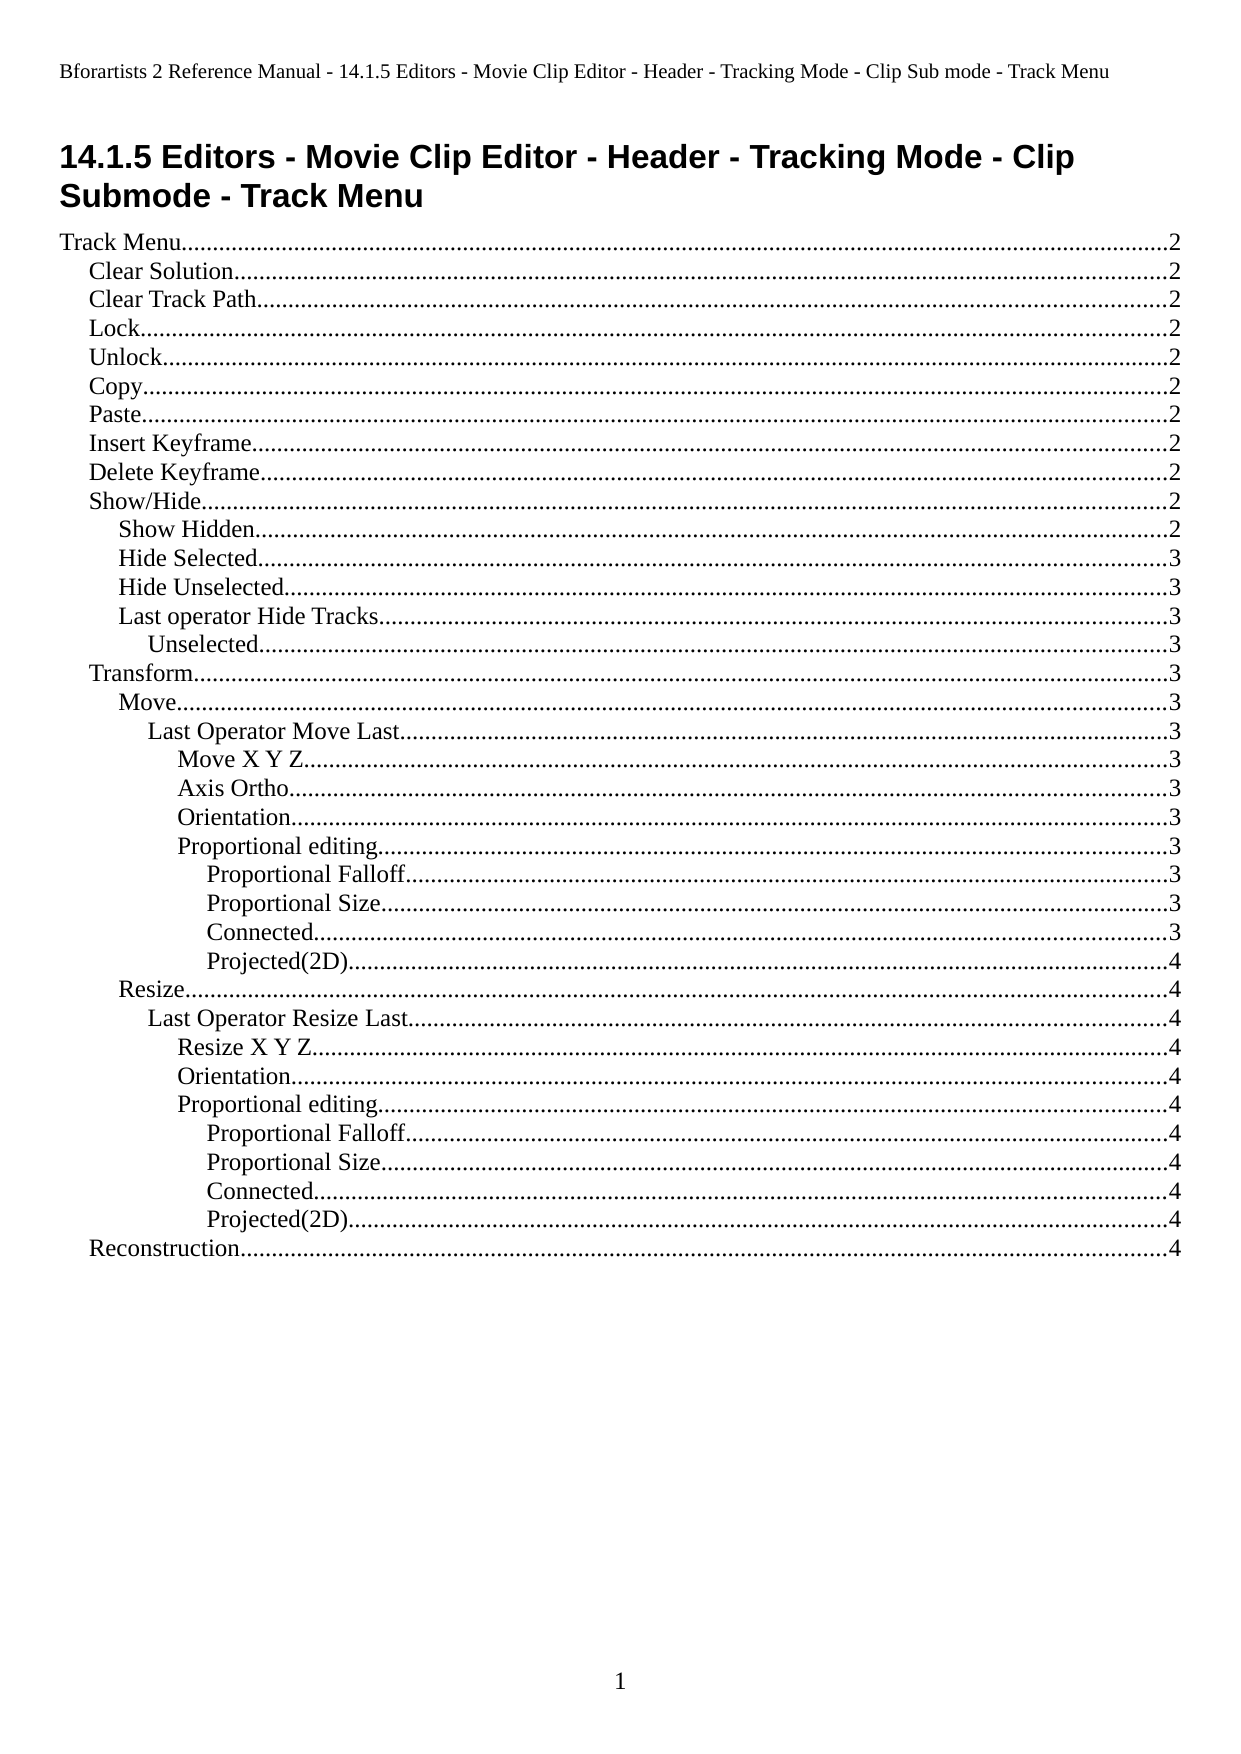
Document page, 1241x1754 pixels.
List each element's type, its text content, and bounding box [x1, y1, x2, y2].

text Unlock 2 [88, 342, 1181, 371]
text Hide Unselected 3 [118, 572, 1181, 601]
text Clear Track Path 2 [88, 284, 1181, 313]
text Delete Keyframe 2 [88, 457, 1181, 486]
text Lock 2 [88, 313, 1181, 342]
text Move 3 [118, 687, 1181, 716]
text Paste 2 [88, 399, 1181, 428]
text Last operator Hide Tracks 3 [118, 601, 1181, 629]
text Reconstruction 4 [88, 1233, 1181, 1262]
text Axis Ortho 3 [177, 773, 1181, 802]
text Unselected 3 [147, 629, 1181, 658]
subtitle 14.1.5 Editors - Movie Clip Editor - Header - Tracking Mode - Clip Submode - Track Menu [59, 138, 1181, 214]
text Resize X Y Z 4 [177, 1032, 1181, 1061]
text Copy 2 [88, 371, 1181, 399]
text Proportional Falloff 3 [206, 859, 1181, 888]
text Projected(2D) 4 [206, 946, 1181, 974]
text Insert Keyframe 2 [88, 428, 1181, 457]
text Resize 4 [118, 974, 1181, 1003]
text Proportional Size 4 [206, 1147, 1181, 1176]
text Hide Selected 3 [118, 543, 1181, 572]
text Proportional Falloff 4 [206, 1118, 1181, 1147]
text Projected(2D) 4 [206, 1204, 1181, 1233]
text Connected 4 [206, 1176, 1181, 1204]
text Last Operator Resize Last 4 [147, 1003, 1181, 1032]
text Track Menu 2 [59, 227, 1181, 256]
text Connected 3 [206, 917, 1181, 946]
text Orientation 3 [177, 802, 1181, 831]
text Move X Y Z 3 [177, 744, 1181, 773]
text Last Operator Move Last 3 [147, 716, 1181, 744]
text Orientation 4 [177, 1061, 1181, 1089]
text Clear Solution 2 [88, 256, 1181, 284]
text Show Hidden 2 [118, 514, 1181, 543]
text Show/Hide 2 [88, 486, 1181, 514]
text Proportional editing 4 [177, 1089, 1181, 1118]
text Proportional Size 3 [206, 888, 1181, 917]
text Transform 3 [88, 658, 1181, 687]
text Proportional editing 3 [177, 831, 1181, 859]
